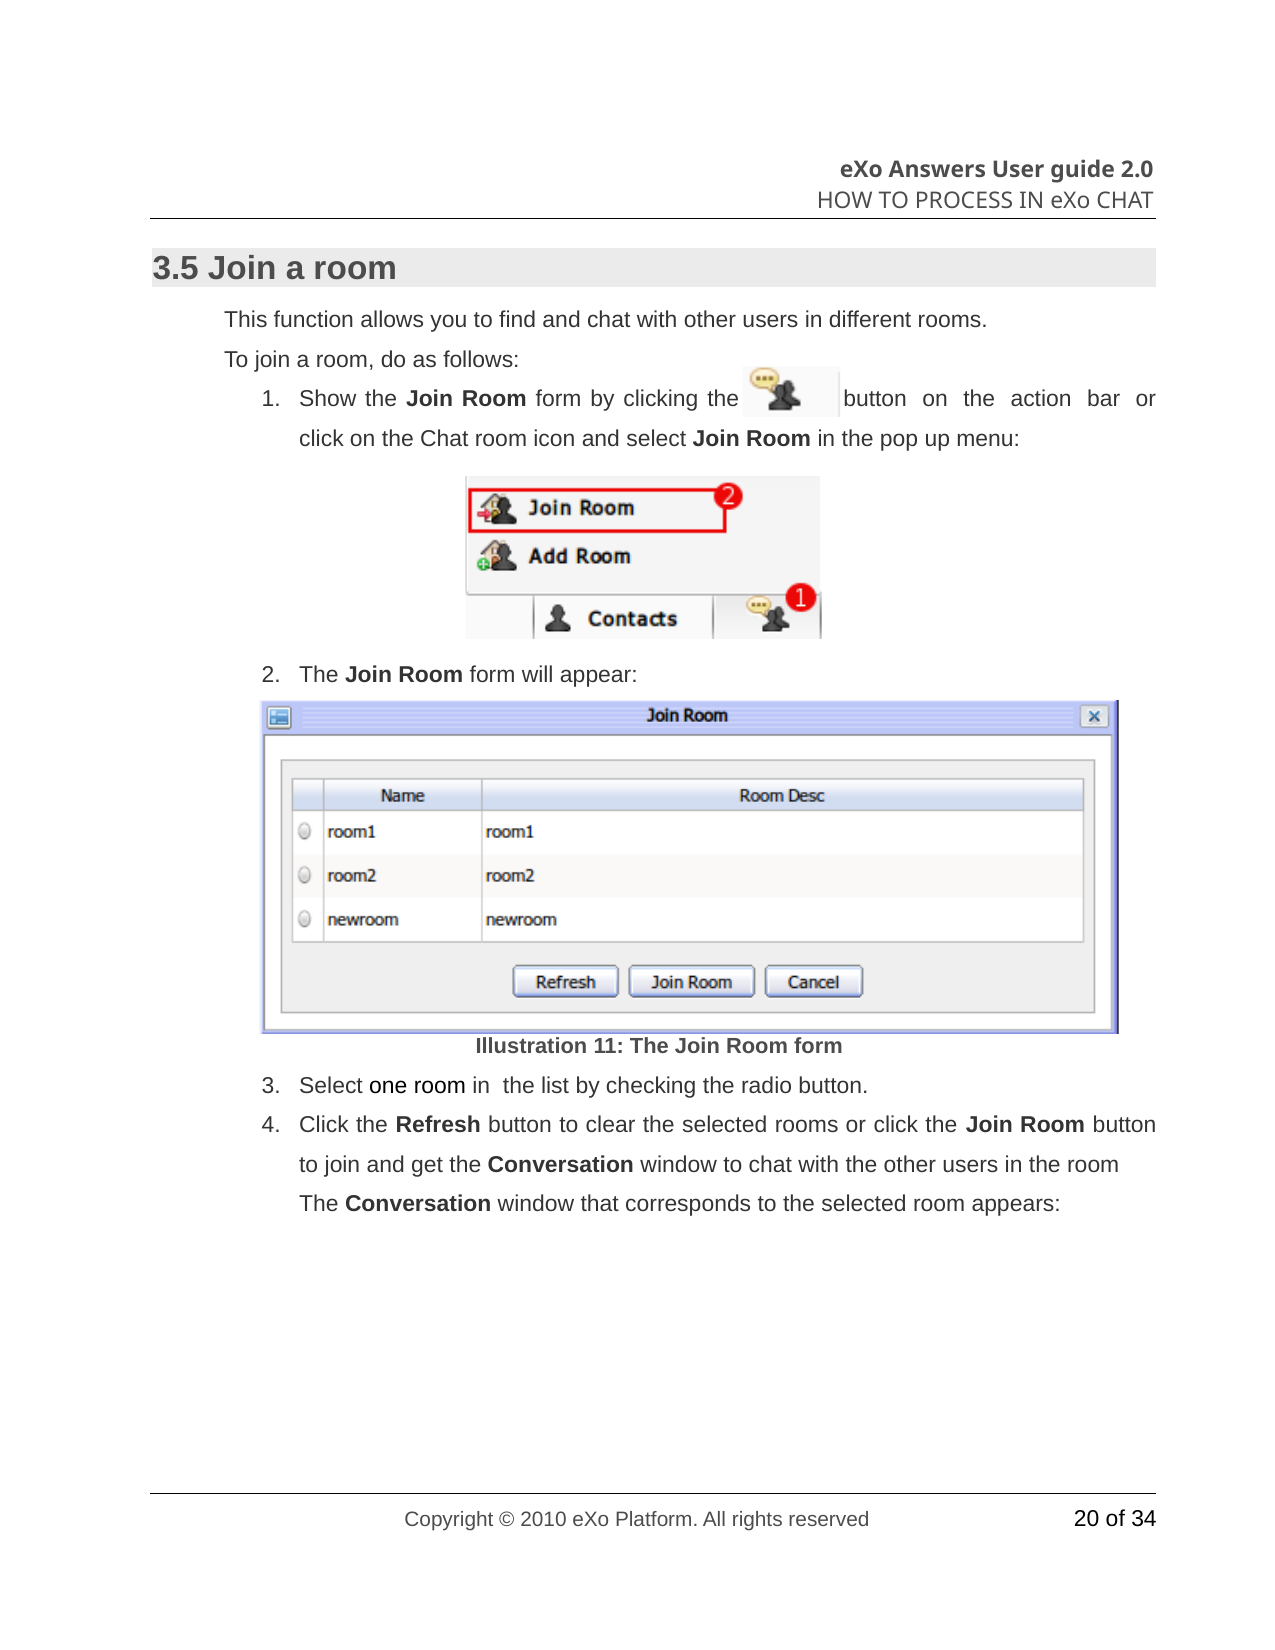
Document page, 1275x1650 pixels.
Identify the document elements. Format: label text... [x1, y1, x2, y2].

list Illustration 11: The Join Room form [229, 781, 1089, 1059]
picture [259, 700, 1119, 1034]
list Click the Refresh button to clear the selected rooms or click the Join Room button to join and get the Conversation window to chat with the other users in the room [261, 1111, 1156, 1177]
subtitle Join a room [152, 248, 1156, 287]
text To join a room, do as follows: [224, 346, 1156, 372]
list The Conversation window that corresponds to the selected room appears: [261, 1190, 1156, 1217]
picture [465, 476, 822, 639]
list Select one room in the list by checking the radio button. [261, 701, 1156, 1098]
text This function allows you to find and chat with other users in different rooms. [224, 306, 1156, 332]
list Show the Join Room form by clicking the button on the action bar or click on the Chat room icon and select Join Room in the pop up menu: [261, 385, 1156, 451]
list The Join Room form will appear: [261, 661, 1156, 688]
list [229, 706, 259, 781]
picture [742, 366, 841, 417]
